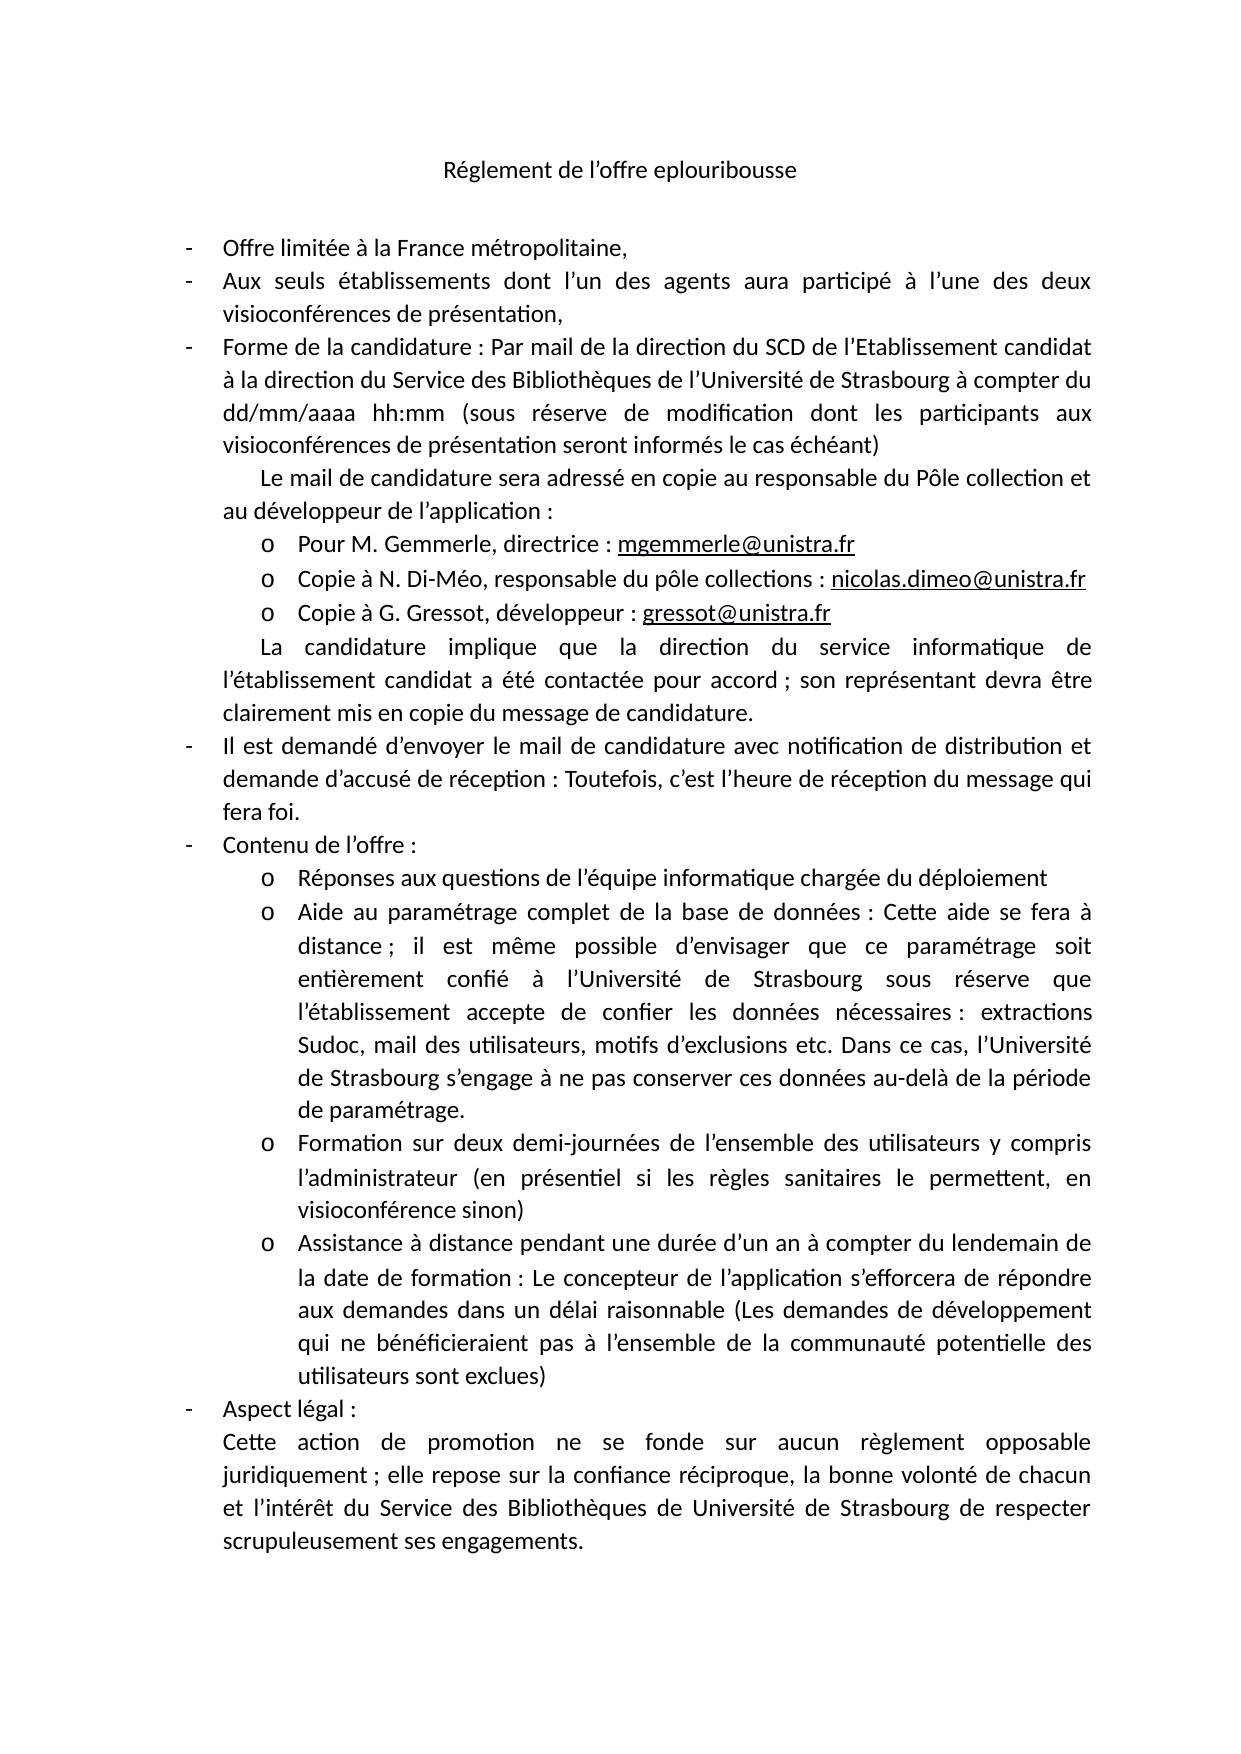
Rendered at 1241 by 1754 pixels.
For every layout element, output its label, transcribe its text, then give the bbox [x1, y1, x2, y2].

text Réglement de l’offre eplouribousse [148, 154, 1093, 184]
list Copie à N. Di-Méo, responsable du pôle collections : nicolas.dimeo@unistra.fr [260, 563, 1093, 594]
list Réponses aux questions de l’équipe informatique chargée du déploiement [260, 862, 1093, 893]
list Le mail de candidature sera adressé en copie au responsable du Pôle collection et au développeur de l’application : [223, 463, 1093, 526]
list Offre limitée à la France métropolitaine, [185, 232, 1093, 263]
list Aide au paramétrage complet de la base de données : Cette aide se fera à distance ; il est même possible d’envisager que ce paramétrage soit entièrement confié à l’Université de Strasbourg sous réserve que l’établissement accepte de confier les données nécessaires : extractions Sudoc, mail des utilisateurs, motifs d’exclusions etc. Dans ce cas, l’Université de Strasbourg s’engage à ne pas conserver ces données au-delà de la période de paramétrage. [260, 896, 1093, 1125]
list Copie à G. Gressot, développeur : gressot@unistra.fr [260, 597, 1093, 629]
list Contenu de l’offre : [185, 829, 1093, 859]
list Pour M. Gemmerle, directrice : mgemmerle@unistra.fr [260, 528, 1093, 560]
list Formation sur deux demi-journées de l’ensemble des utilisateurs y compris l’administrateur (en présentiel si les règles sanitaires le permettent, en visioconférence sinon) [260, 1128, 1093, 1225]
list Cette action de promotion ne se fonde sur aucun règlement opposable juridiquement ; elle repose sur la confiance réciproque, la bonne volonté de chacun et l’intérêt du Service des Bibliothèques de Université de Strasbourg de respecter scrupuleusement ses engagements. [223, 1426, 1093, 1556]
list Assistance à distance pendant une durée d’un an à compter du lendemain de la date de formation : Le concepteur de l’application s’efforcera de répondre aux demandes dans un délai raisonnable (Les demandes de développement qui ne bénéficieraient pas à l’ensemble de la communauté potentielle des utilisateurs sont exclues) [260, 1228, 1093, 1391]
list Aspect légal : [185, 1393, 1093, 1424]
list Forme de la candidature : Par mail de la direction du SCD de l’Etablissement candidat à la direction du Service des Bibliothèques de l’Université de Strasbourg à compter du dd/mm/aaaa hh:mm (sous réserve de modification dont les participants aux visioconférences de présentation seront informés le cas échéant) [185, 331, 1093, 460]
list Il est demandé d’envoyer le mail de candidature avec notification de distribution et demande d’accusé de réception : Toutefois, c’est l’heure de réception du message qui fera foi. [185, 730, 1093, 826]
list La candidature implique que la direction du service informatique de l’établissement candidat a été contactée pour accord ; son représentant devra être clairement mis en copie du message de candidature. [223, 631, 1093, 728]
list Aux seuls établissements dont l’un des agents aura participé à l’une des deux visioconférences de présentation, [185, 265, 1093, 328]
